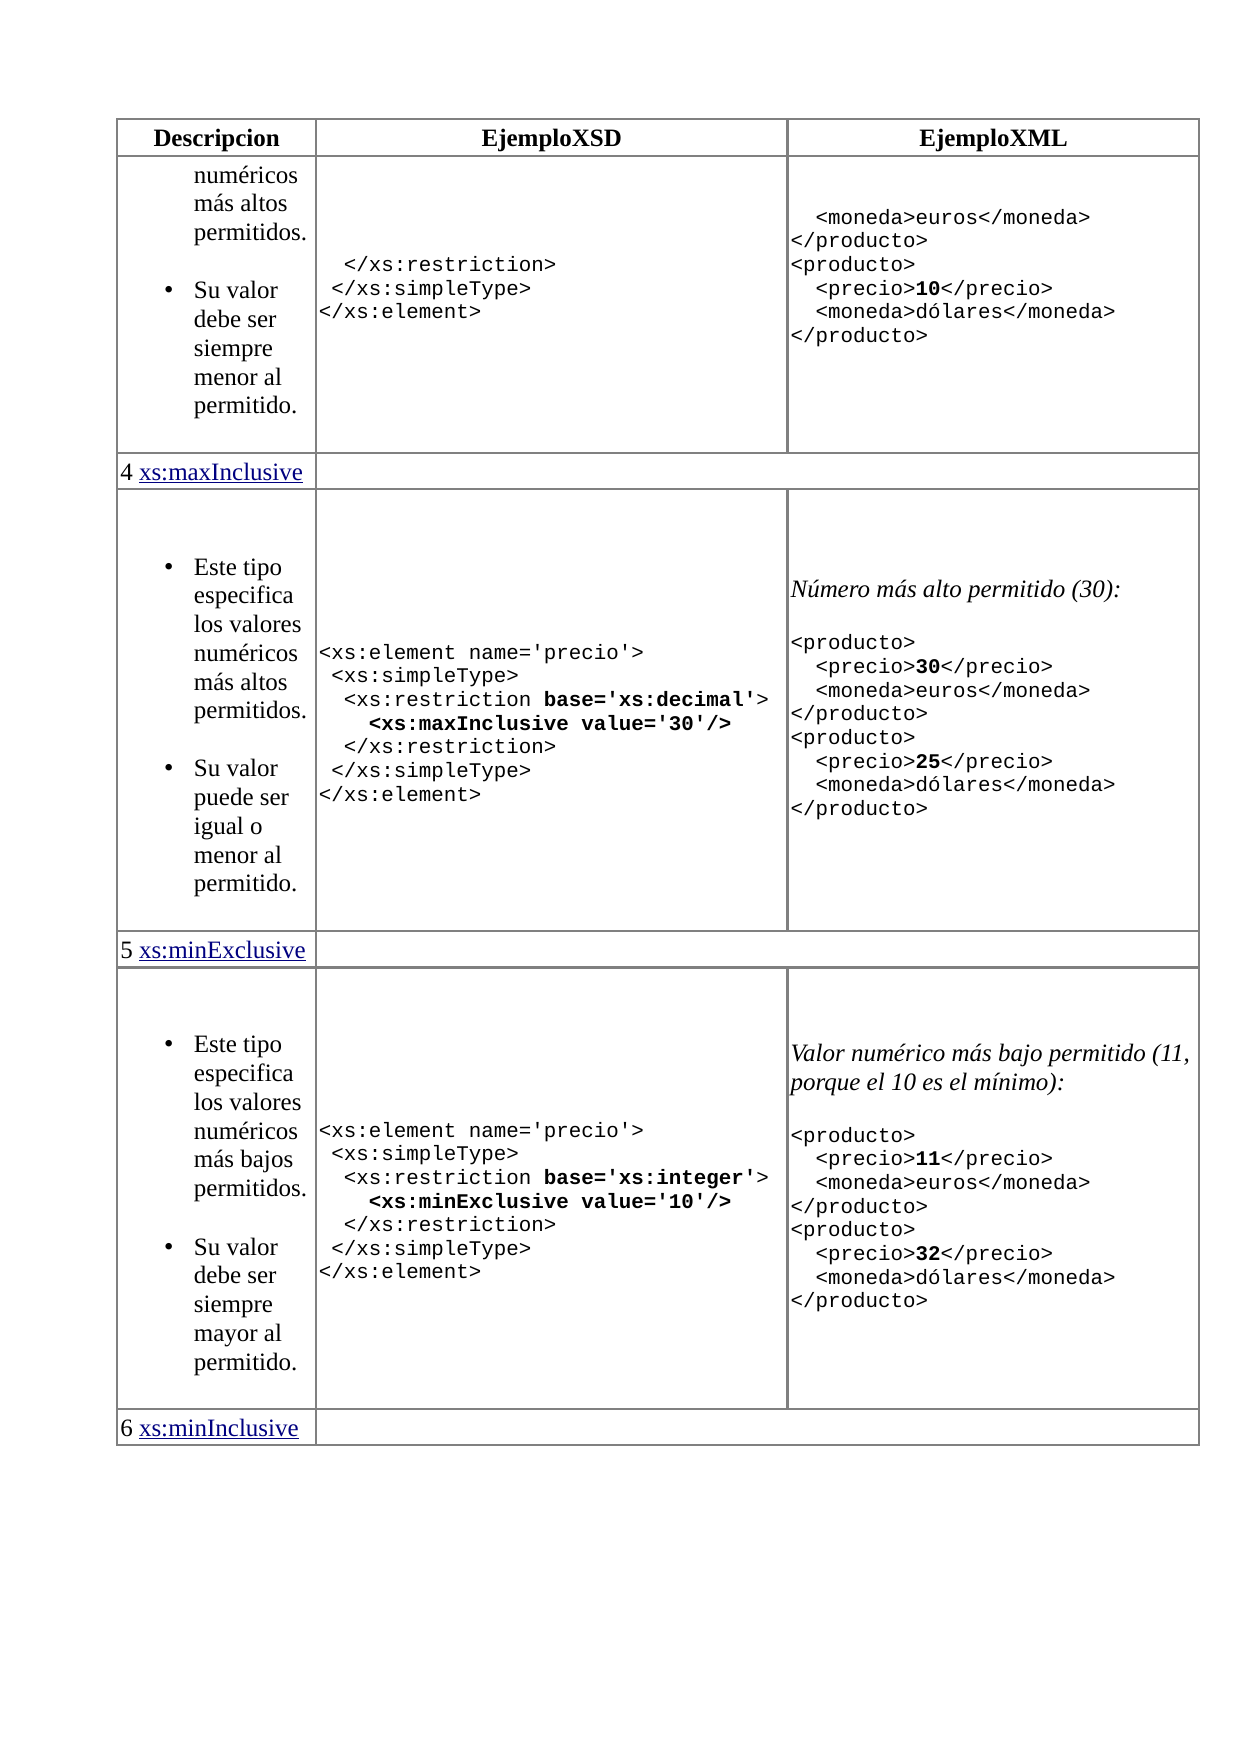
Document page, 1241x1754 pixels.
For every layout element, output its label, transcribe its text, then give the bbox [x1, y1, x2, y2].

table_cell numéricos más altos permitidos. Su valor debe ser siempre menor al permitido. [118, 157, 315, 452]
table_cell Valor numérico más bajo permitido (11, porque el 10 es el mínimo): <producto> <precio>11</precio> <moneda>euros</moneda> </producto> <producto> <precio>32</precio> <moneda>dólares</moneda> </producto> [789, 969, 1198, 1408]
table_cell [317, 1410, 1198, 1444]
table_header EjemploXSD [317, 120, 786, 155]
table_cell [317, 454, 1198, 488]
table_cell Número más alto permitido (30): <producto> <precio>30</precio> <moneda>euros</moneda> </producto> <producto> <precio>25</precio> <moneda>dólares</moneda> </producto> [789, 490, 1198, 930]
table_cell <xs:element name='precio'> <xs:simpleType> <xs:restriction base='xs:integer'> <xs:minExclusive value='10'/> </xs:restriction> </xs:simpleType> </xs:element> [317, 969, 786, 1408]
table_header Descripcion [118, 120, 315, 155]
table_cell <moneda>euros</moneda> </producto> <producto> <precio>10</precio> <moneda>dólares</moneda> </producto> [789, 157, 1198, 452]
table_header EjemploXML [789, 120, 1198, 155]
table_cell Este tipo especifica los valores numéricos más bajos permitidos. Su valor debe ser siempre mayor al permitido. [118, 969, 315, 1408]
table_cell [317, 932, 1198, 966]
table_cell <xs:element name='precio'> <xs:simpleType> <xs:restriction base='xs:decimal'> <xs:maxInclusive value='30'/> </xs:restriction> </xs:simpleType> </xs:element> [317, 490, 786, 930]
table_cell Este tipo especifica los valores numéricos más altos permitidos. Su valor puede ser igual o menor al permitido. [118, 490, 315, 930]
table_cell </xs:restriction> </xs:simpleType> </xs:element> [317, 157, 786, 452]
table_cell 6 xs:minInclusive [118, 1410, 315, 1444]
table_cell 5 xs:minExclusive [118, 932, 315, 966]
table_cell 4 xs:maxInclusive [118, 454, 315, 488]
